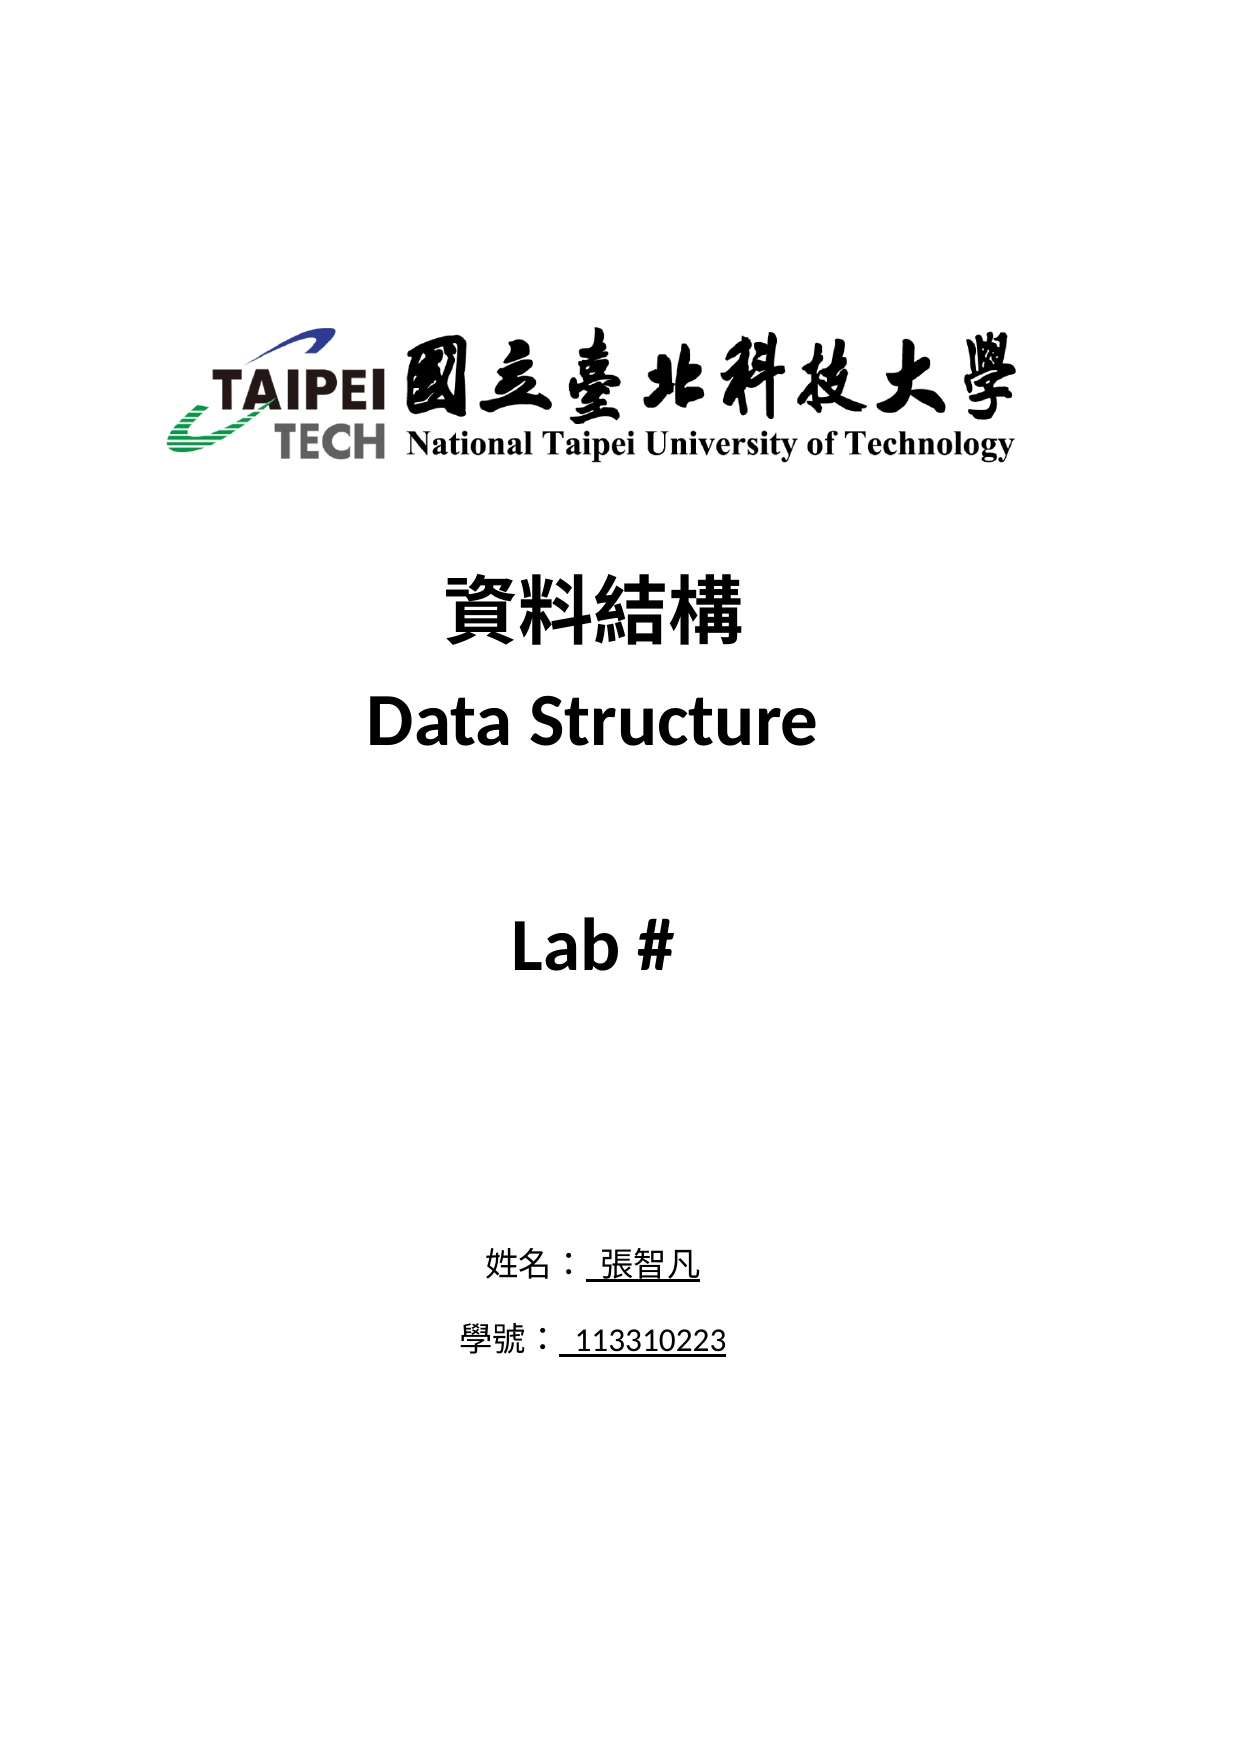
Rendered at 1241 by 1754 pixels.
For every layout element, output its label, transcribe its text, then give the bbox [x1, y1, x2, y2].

text Lab # [133, 887, 1053, 1000]
text Data Structure [133, 662, 1053, 775]
text 姓名： 張智凡 [133, 1225, 1053, 1300]
text 資料結構 [133, 550, 1053, 662]
picture [160, 324, 1026, 465]
text 學號： 113310223 [133, 1300, 1053, 1375]
